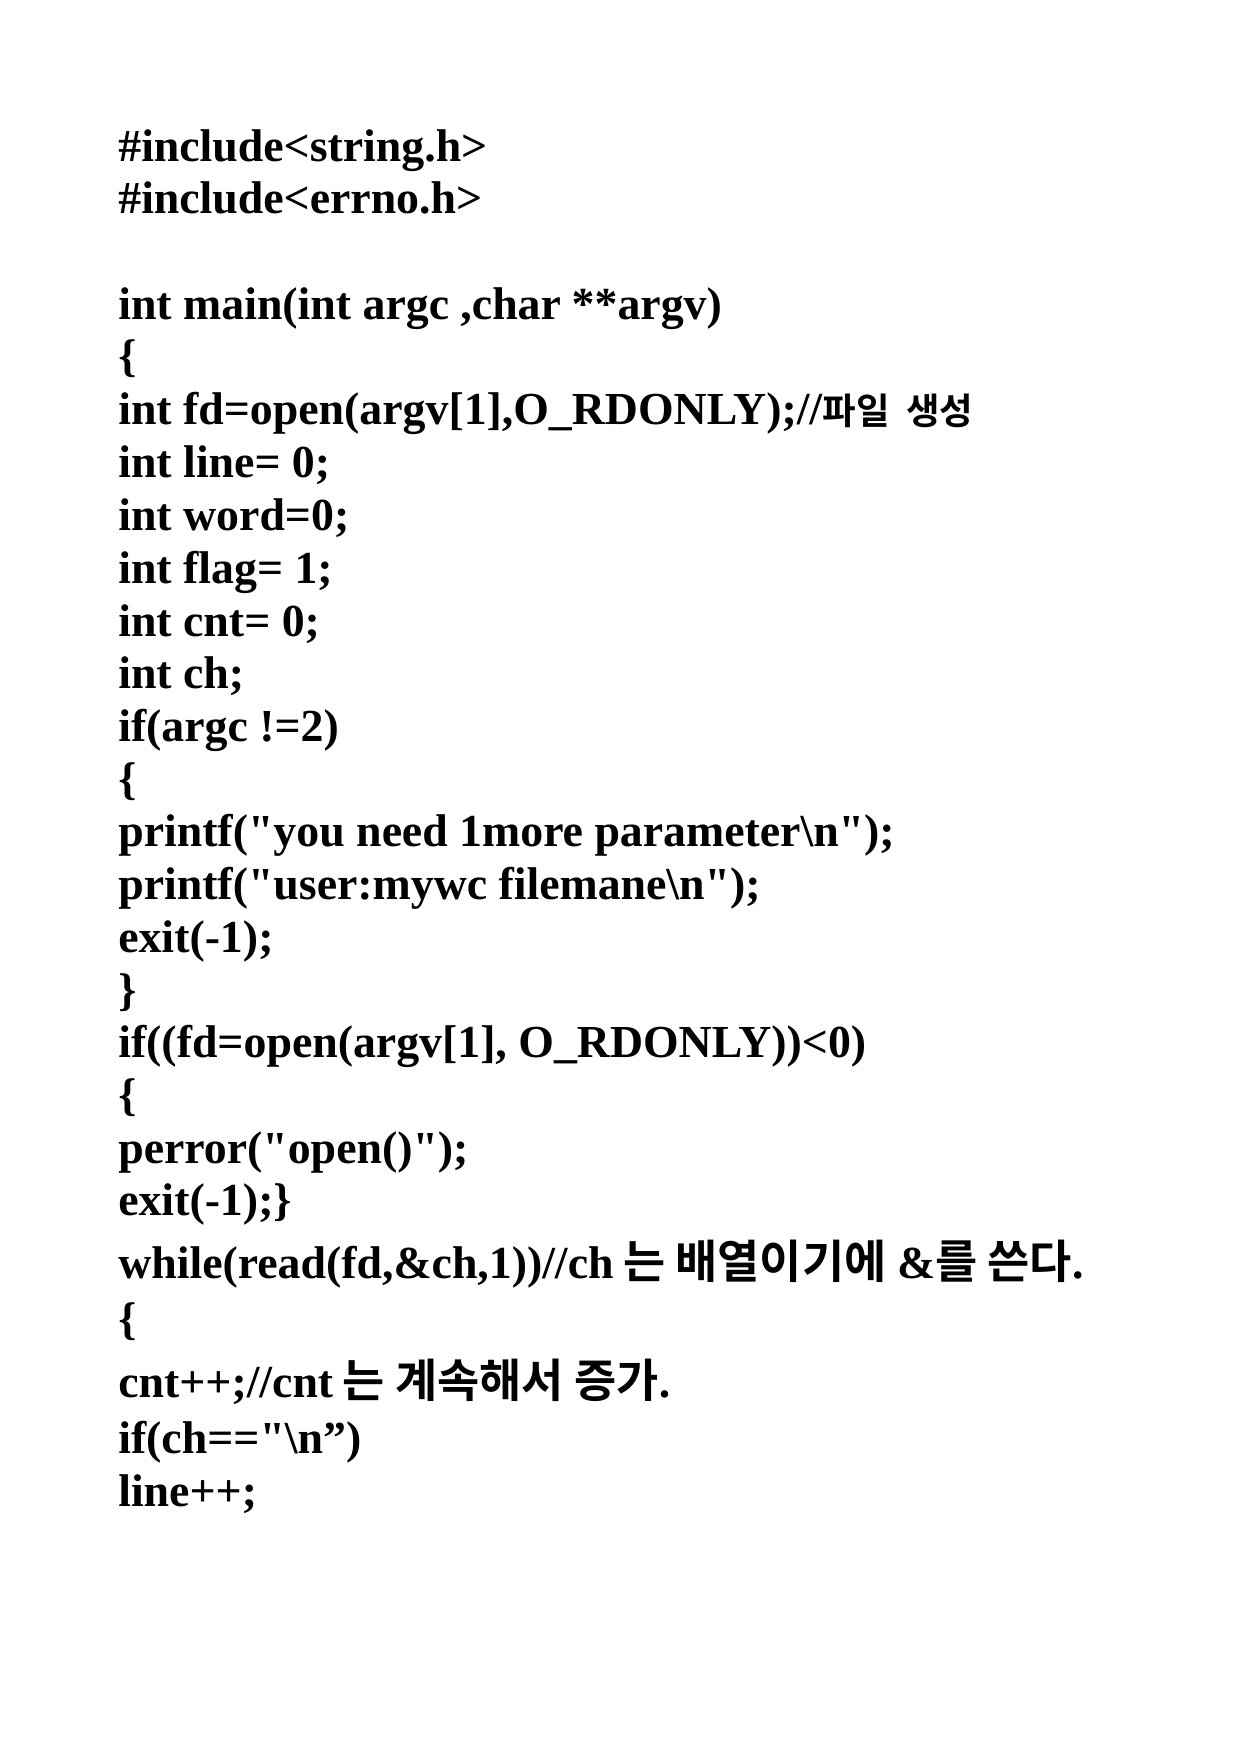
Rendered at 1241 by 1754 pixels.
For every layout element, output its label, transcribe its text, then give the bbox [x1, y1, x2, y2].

text int main(int argc ,char **argv) [118, 276, 1122, 329]
text { [118, 329, 1122, 382]
text int cnt= 0; [118, 593, 1122, 646]
text exit(-1); [118, 909, 1122, 962]
text printf("user:mywc filemane\n"); [118, 857, 1122, 909]
text { [118, 1067, 1122, 1120]
text if((fd=open(argv[1], O_RDONLY))<0) [118, 1015, 1122, 1067]
text while(read(fd,&ch,1))//ch는 배열이기에 &를 쓴다. [118, 1226, 1122, 1292]
text if(ch=="\n”) [118, 1411, 1122, 1464]
text int ch; [118, 646, 1122, 698]
text int word=0; [118, 488, 1122, 540]
text perror("open()"); [118, 1120, 1122, 1173]
text { [118, 1292, 1122, 1345]
text int flag= 1; [118, 540, 1122, 593]
text line++; [118, 1464, 1122, 1516]
text #include<errno.h> [118, 171, 1122, 223]
text int fd=open(argv[1],O_RDONLY);//파일 생성 [118, 382, 1122, 435]
text { [118, 751, 1122, 804]
text #include<string.h> [118, 118, 1122, 171]
text exit(-1);} [118, 1173, 1122, 1226]
text int line= 0; [118, 435, 1122, 488]
text } [118, 962, 1122, 1015]
text printf("you need 1more parameter\n"); [118, 804, 1122, 857]
text cnt++;//cnt는 계속해서 증가. [118, 1345, 1122, 1411]
text if(argc !=2) [118, 698, 1122, 751]
